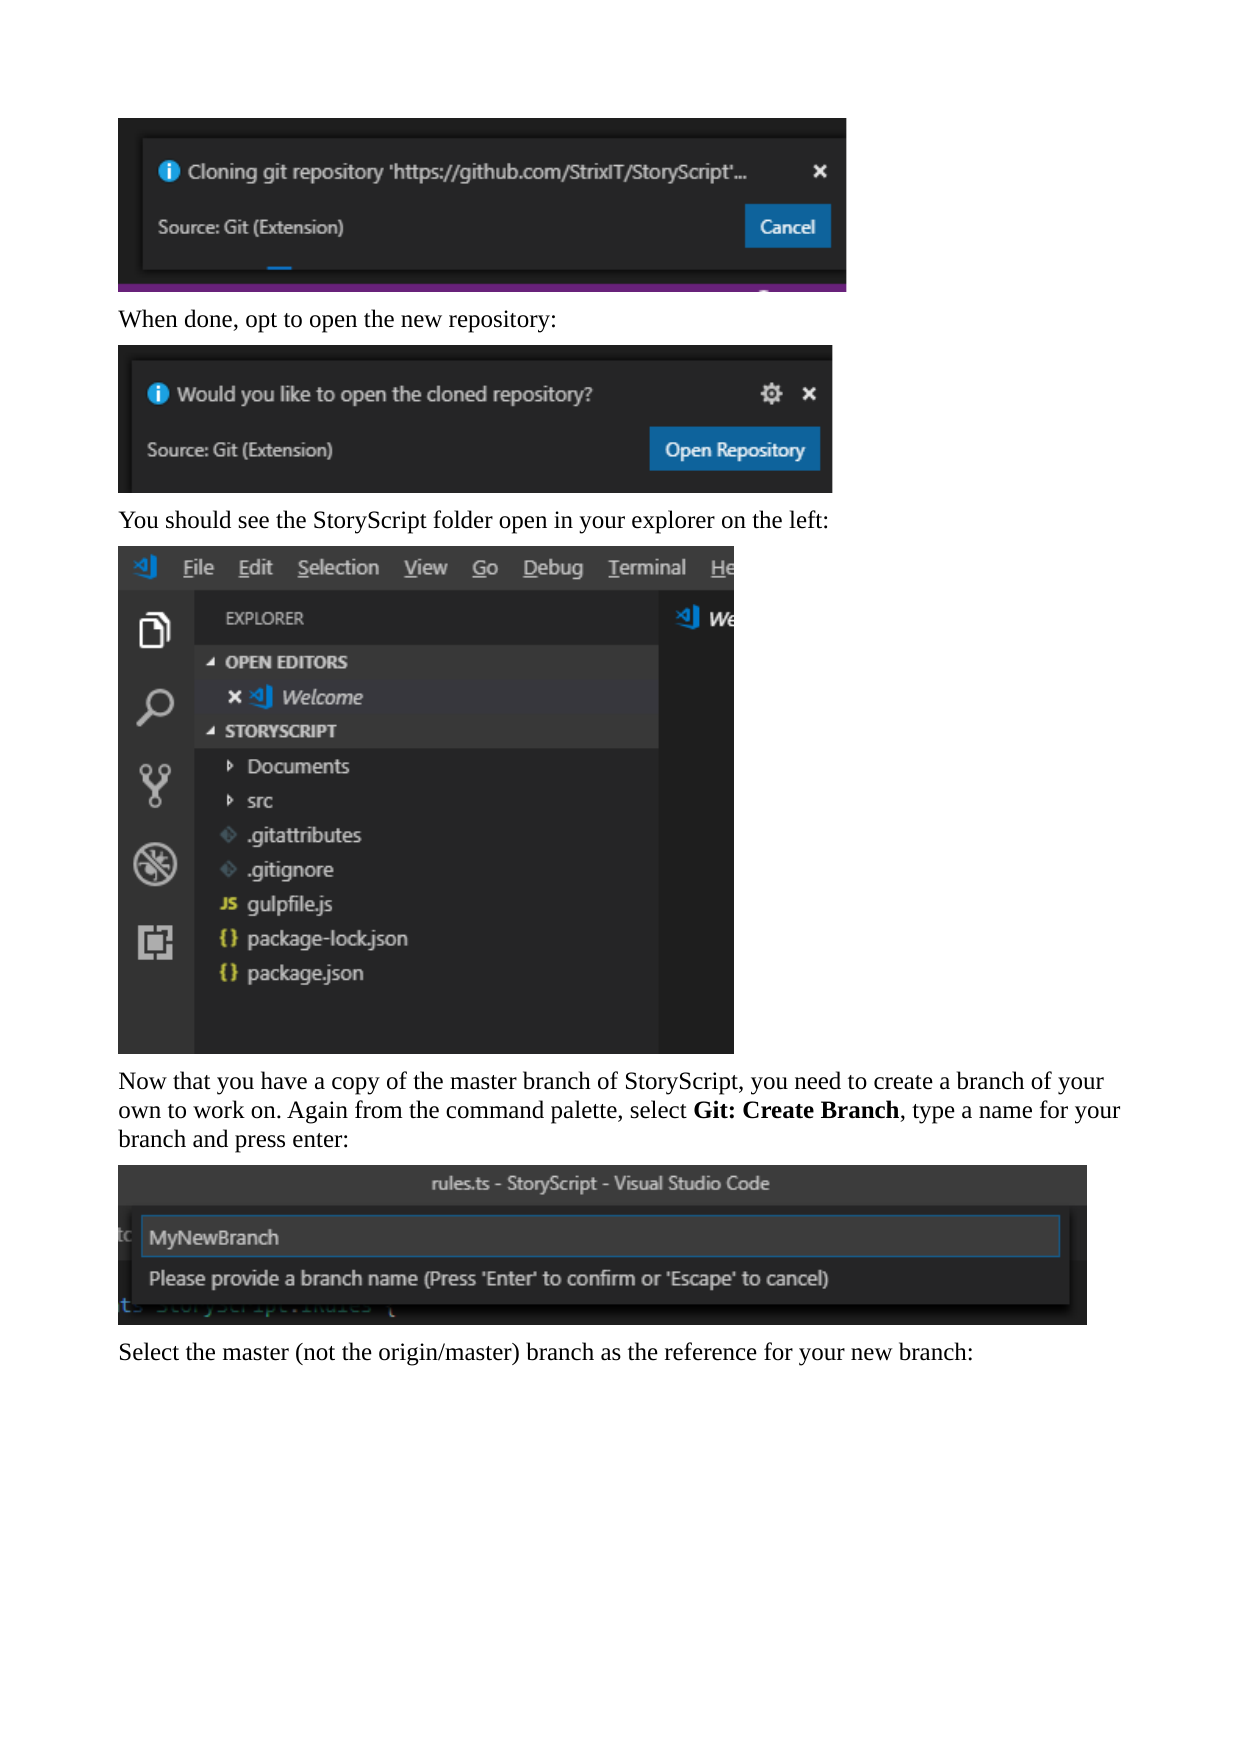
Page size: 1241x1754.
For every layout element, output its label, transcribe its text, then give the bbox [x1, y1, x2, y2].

text Now that you have a copy of the master branch of StoryScript, you need to create a branch of your own to work on. Again from the command palette, select Git: Create Branch, type a name for your branch and press enter: [118, 1066, 1122, 1153]
text Select the master (not the origin/master) branch as the reference for your new branch: [118, 1337, 1122, 1366]
text When done, opt to open the new repository: [118, 304, 1122, 333]
text You should see the StoryScript folder open in your explorer on the left: [118, 505, 1122, 533]
